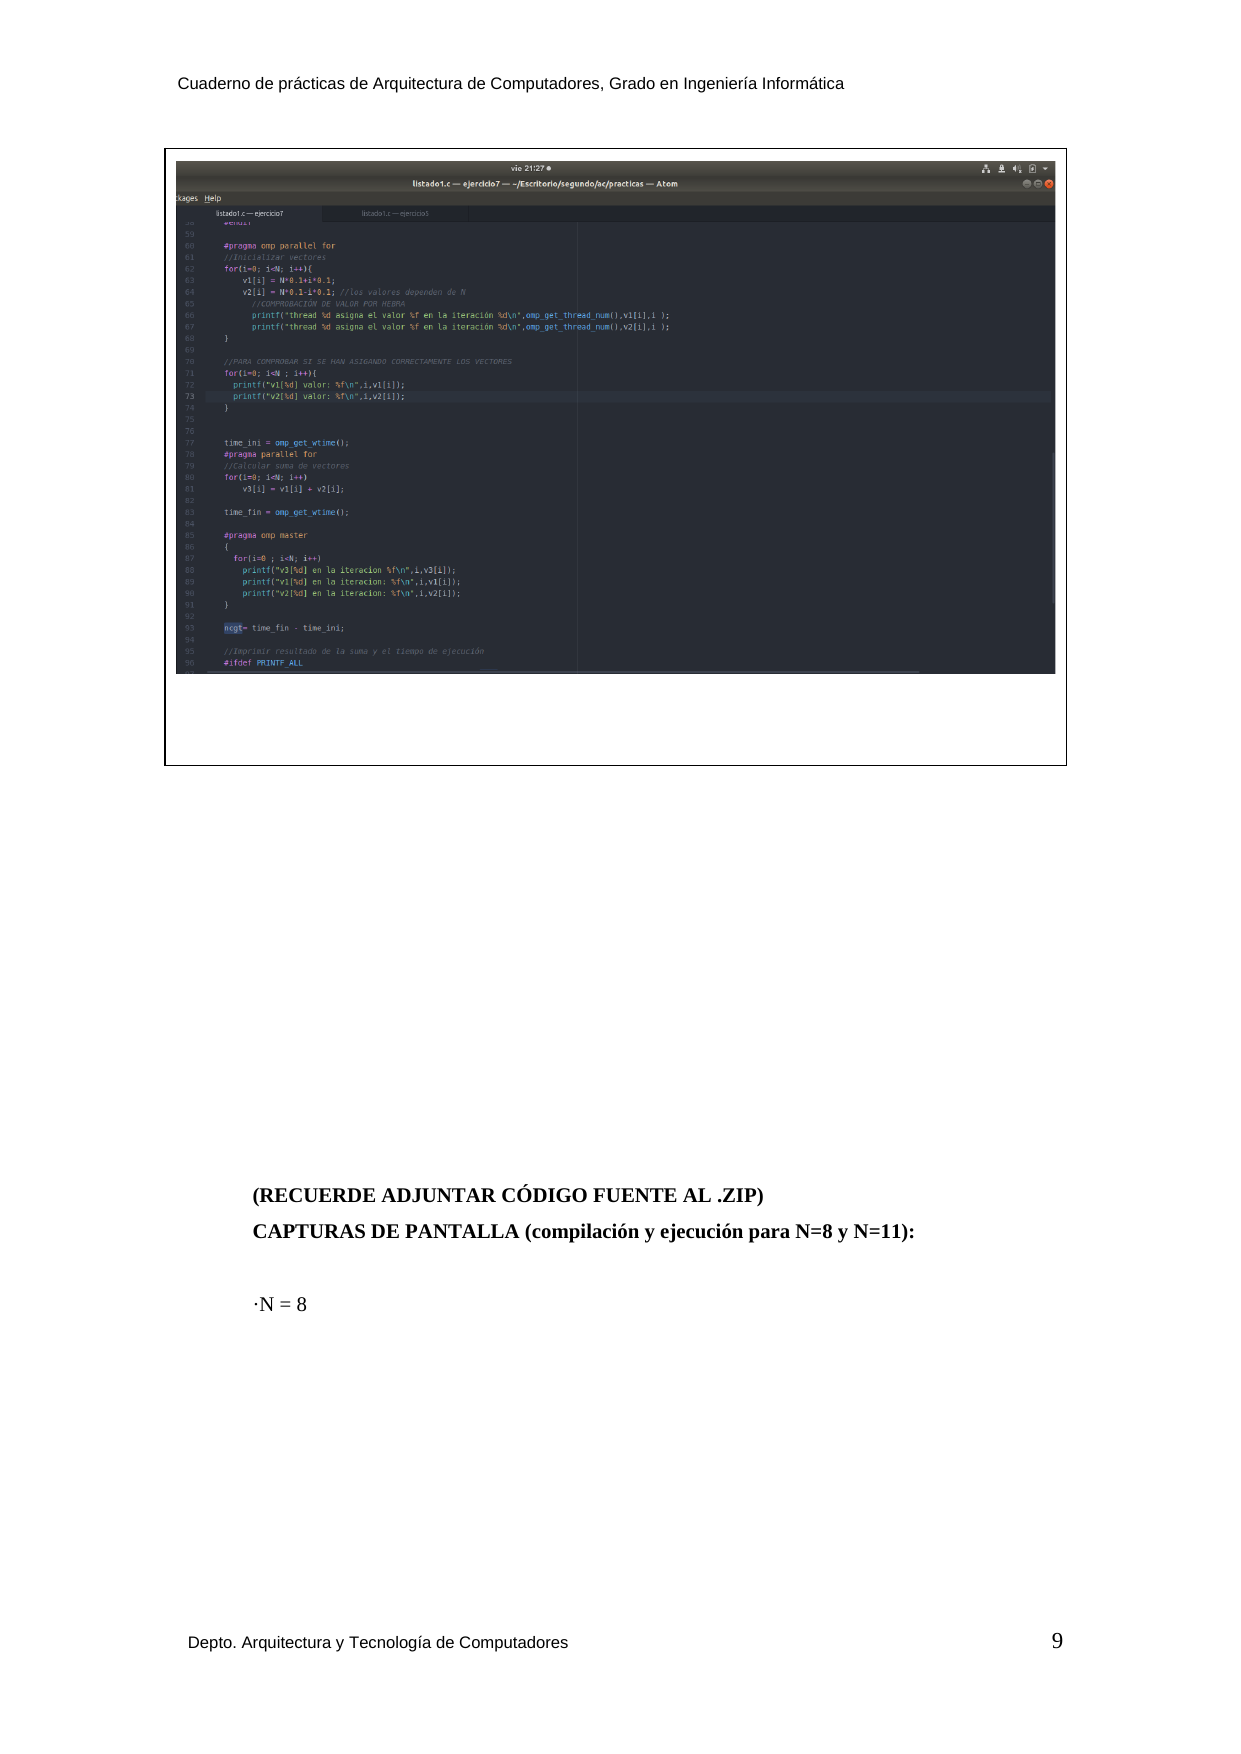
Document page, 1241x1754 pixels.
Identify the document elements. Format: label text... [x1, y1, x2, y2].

text (RECUERDE ADJUNTAR CÓDIGO FUENTE AL .ZIP) [252, 1182, 1063, 1207]
table_header [166, 149, 1066, 764]
text CAPTURAS DE PANTALLA (compilación y ejecución para N=8 y N=11): [252, 1219, 1063, 1243]
text ·N = 8 [252, 1292, 1063, 1316]
picture [176, 161, 1056, 674]
